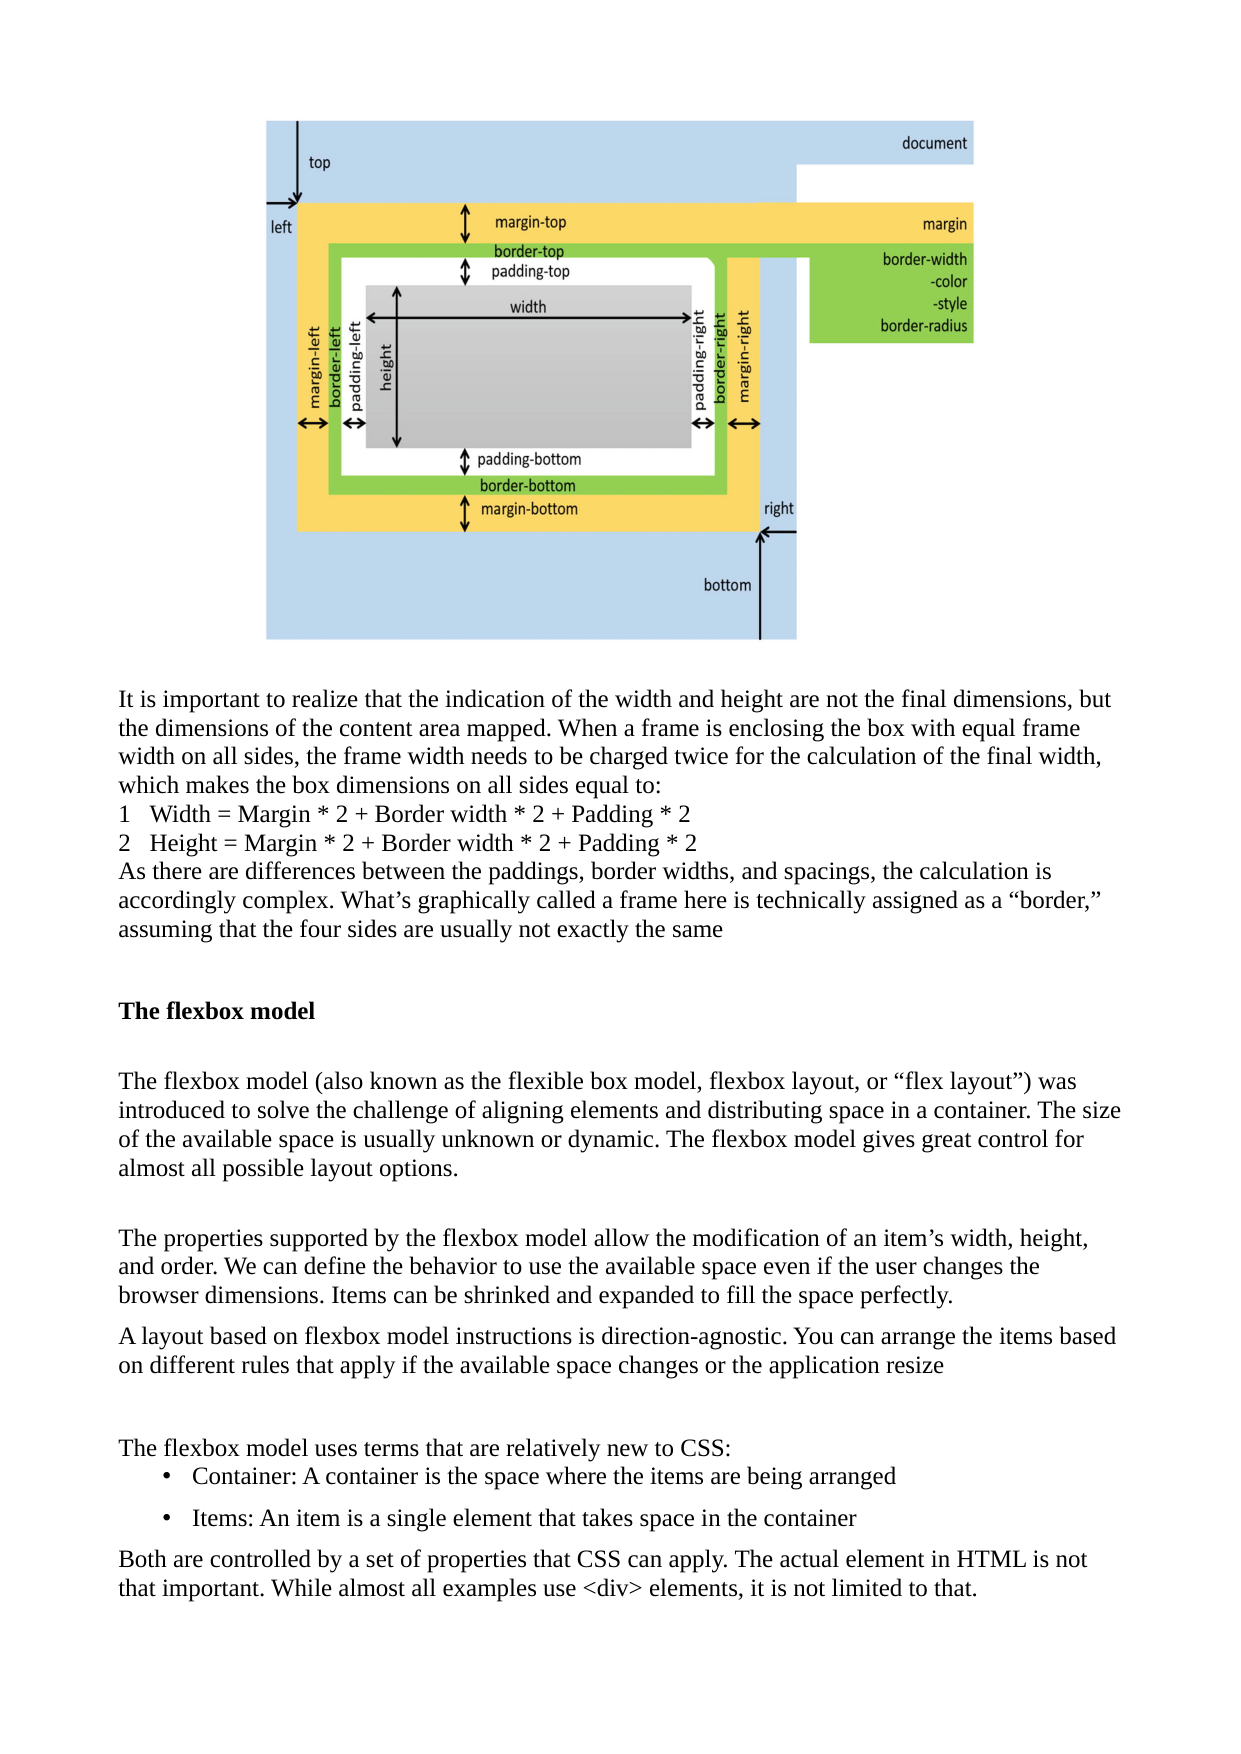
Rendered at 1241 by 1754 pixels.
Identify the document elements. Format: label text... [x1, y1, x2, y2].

text As there are differences between the paddings, border widths, and spacings, the calculation is accordingly complex. What’s graphically called a frame here is technically assigned as a “border,” assuming that the four sides are usually not exactly the same [118, 856, 1122, 943]
text The flexbox model [118, 996, 1122, 1025]
text Both are controlled by a set of properties that CSS can apply. The actual element in HTML is not that important. While almost all examples use <div> elements, it is not limited to that. [118, 1544, 1122, 1601]
text A layout based on flexbox model instructions is direction-agnostic. You can arrange the items based on different rules that apply if the available space changes or the application resize [118, 1321, 1122, 1379]
text The flexbox model uses terms that are relatively new to CSS: [118, 1433, 1122, 1461]
list Items: An item is a single element that takes space in the container [162, 1503, 1122, 1531]
text The flexbox model (also known as the flexible box model, flexbox layout, or “flex layout”) was introduced to solve the challenge of aligning elements and distributing space in a container. The size of the available space is usually unknown or dynamic. The flexbox model gives great control for almost all possible layout options. [118, 1066, 1122, 1181]
picture [263, 118, 977, 643]
text 1 Width = Margin * 2 + Border width * 2 + Padding * 2 [118, 799, 1122, 828]
text 2 Height = Margin * 2 + Border width * 2 + Padding * 2 [118, 828, 1122, 856]
text It is important to realize that the indication of the width and height are not the final dimensions, but the dimensions of the content area mapped. When a frame is enclosing the box with equal frame width on all sides, the frame width needs to be charged twice for the calculation of the final width, which makes the box dimensions on all sides equal to: [118, 684, 1122, 799]
list Container: A container is the space where the items are being arranged [162, 1461, 1122, 1490]
text The properties supported by the flexbox model allow the modification of an item’s width, height, and order. We can define the behavior to use the available space even if the user changes the browser dimensions. Items can be shrinked and expanded to fill the space perfectly. [118, 1223, 1122, 1309]
